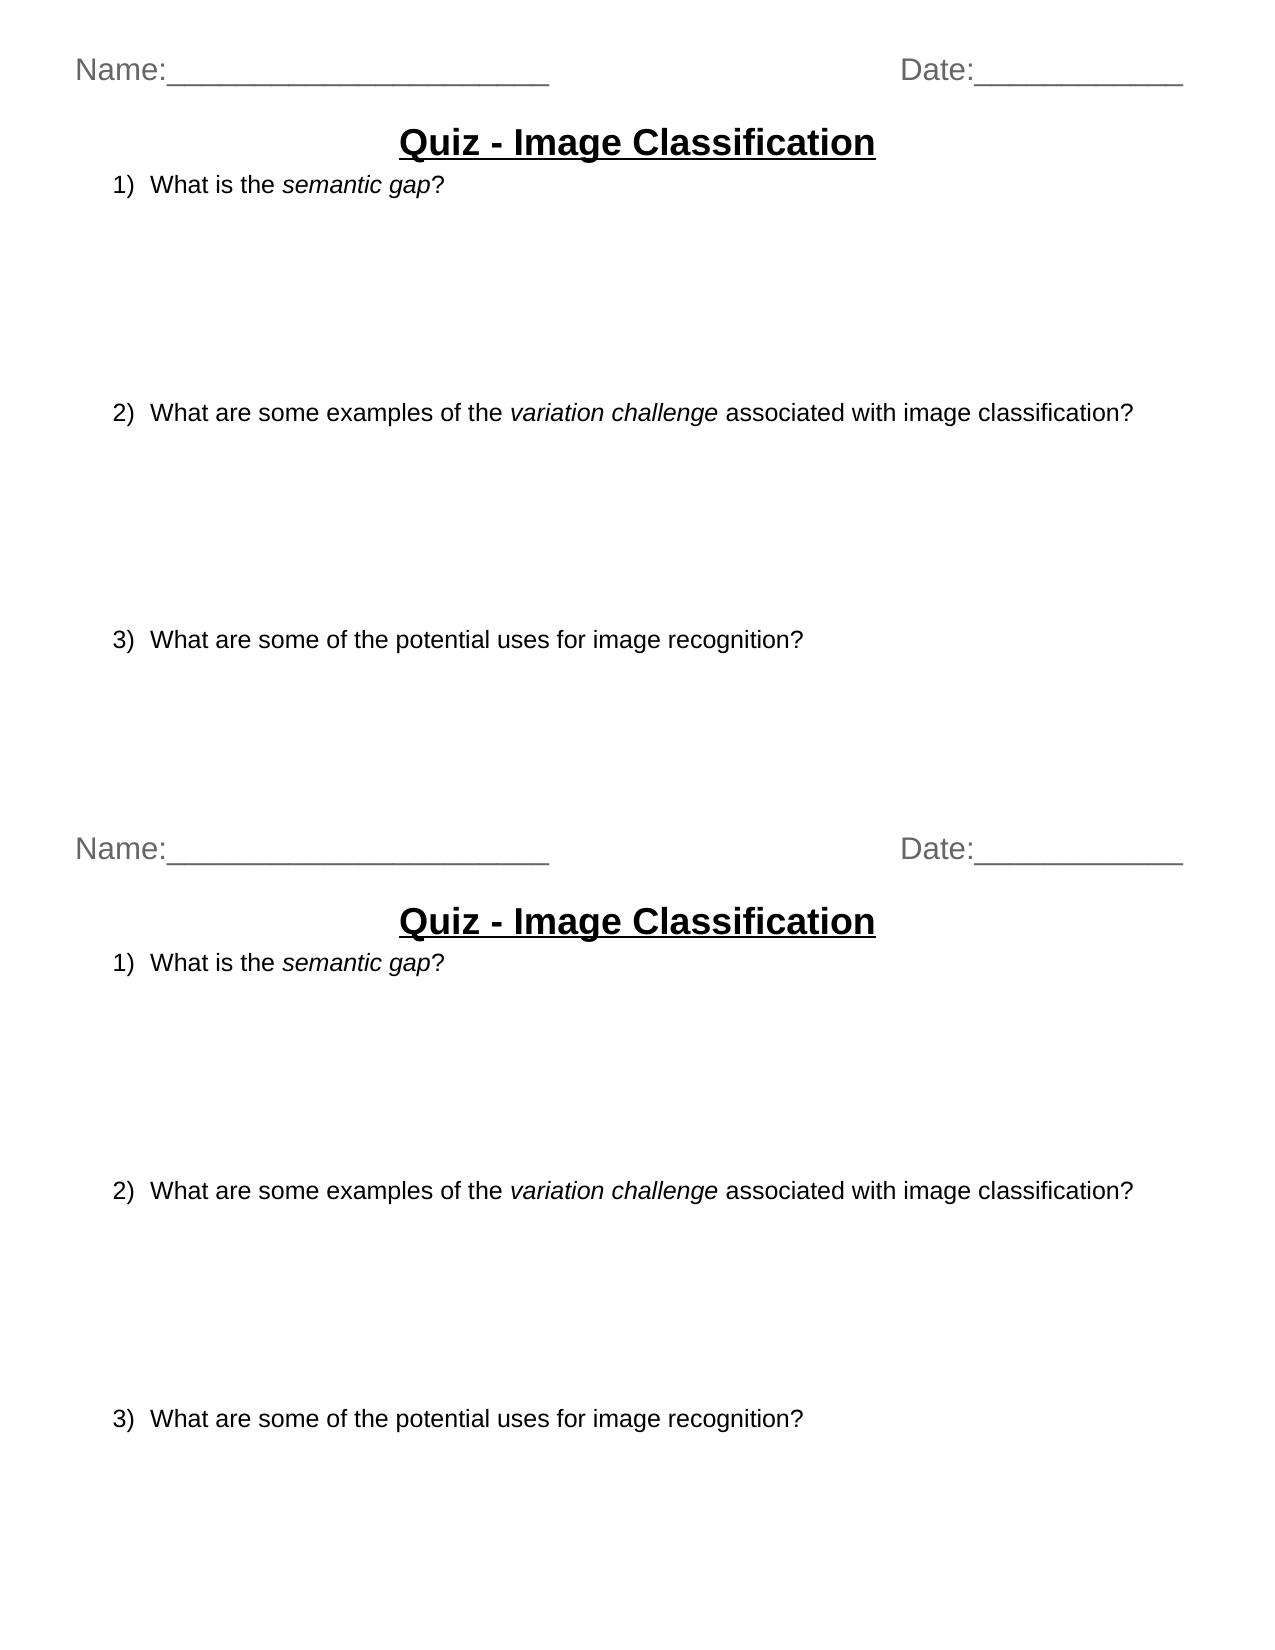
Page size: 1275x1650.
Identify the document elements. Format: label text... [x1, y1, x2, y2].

list What are some examples of the variation challenge associated with image classification? [112, 1176, 1200, 1400]
list What is the semantic gap? [112, 948, 1200, 1172]
title Quiz - Image Classification [75, 899, 1200, 942]
title Quiz - Image Classification [75, 120, 1200, 163]
list What are some of the potential uses for image recognition? [112, 625, 1200, 720]
list What is the semantic gap? [112, 169, 1200, 394]
list What are some of the potential uses for image recognition? [112, 1404, 1200, 1499]
subtitle Name:______________________ Date:____________ [75, 15, 1200, 87]
list What are some examples of the variation challenge associated with image classification? [112, 397, 1200, 456]
subtitle Name:______________________ Date:____________ [75, 794, 1200, 866]
